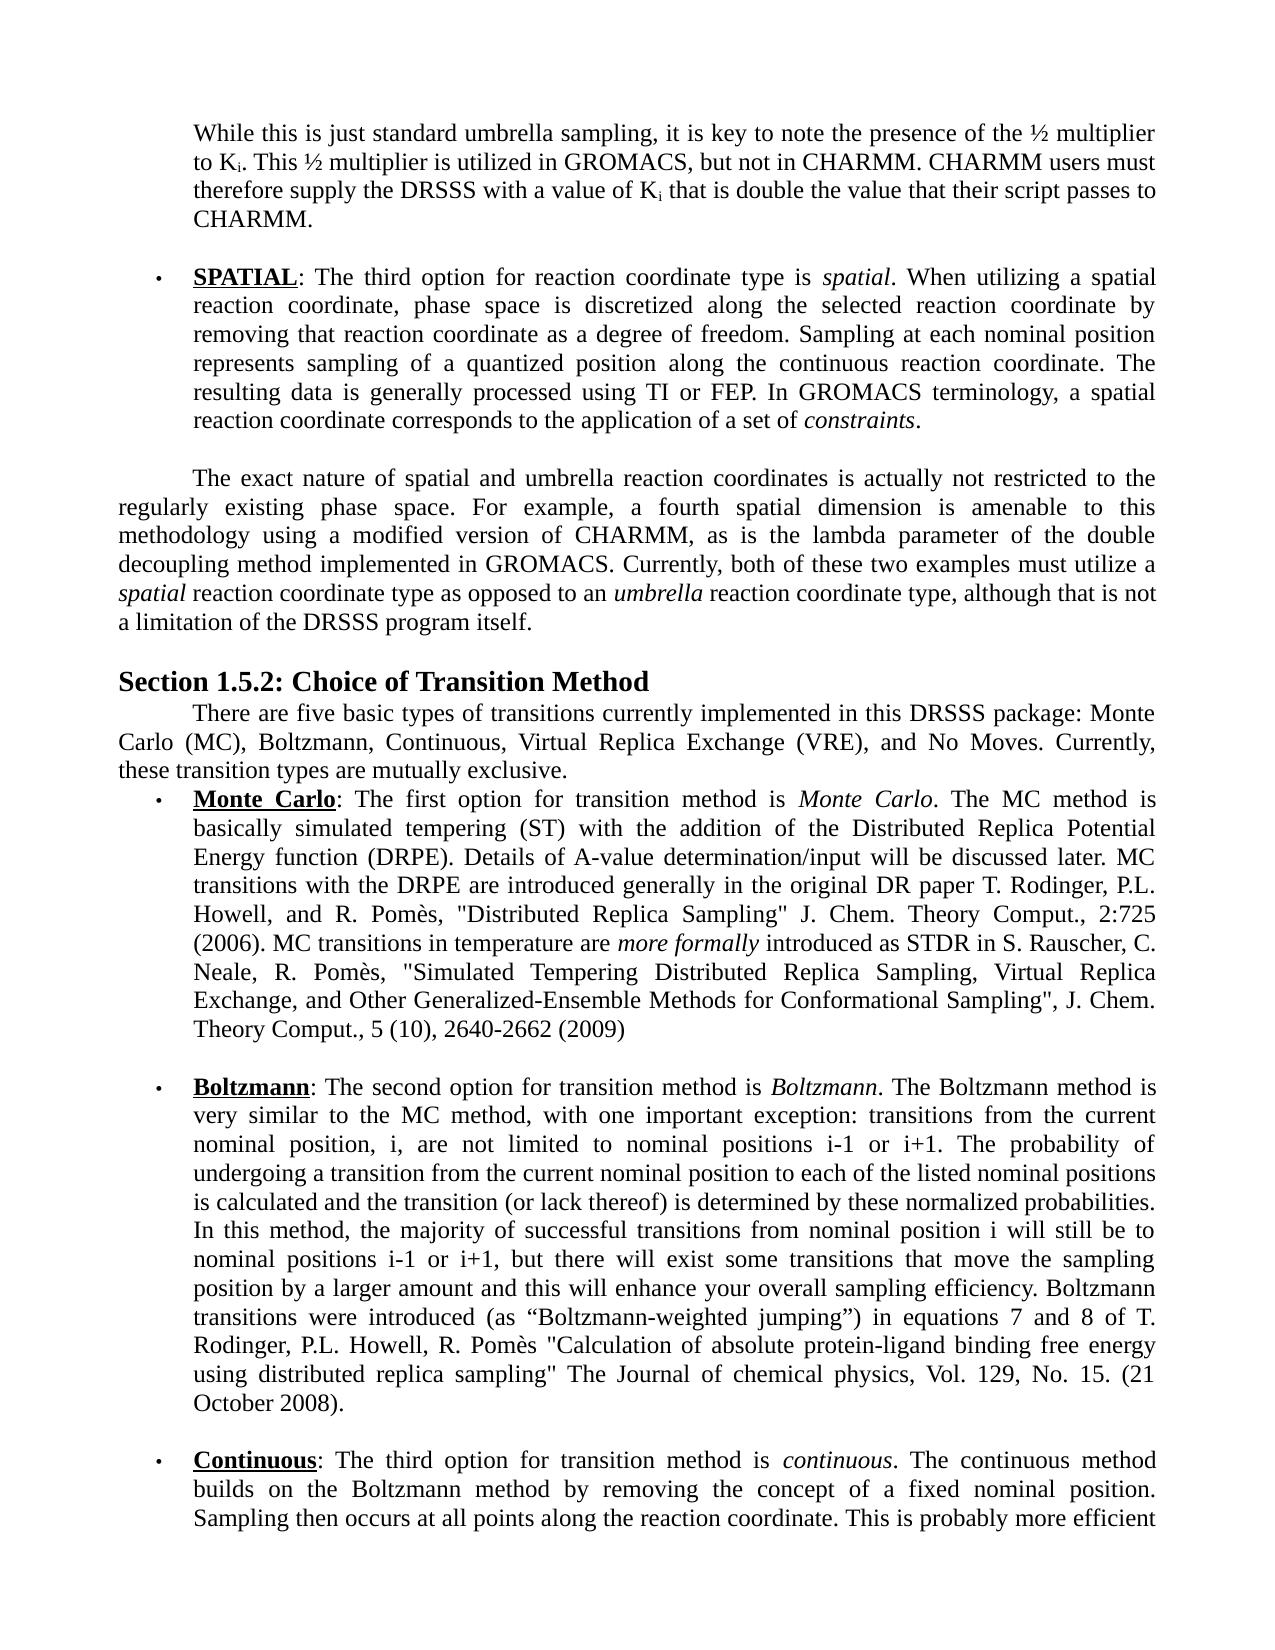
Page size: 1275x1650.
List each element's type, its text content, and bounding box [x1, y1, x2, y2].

text There are five basic types of transitions currently implemented in this DRSSS package: Monte Carlo (MC), Boltzmann, Continuous, Virtual Replica Exchange (VRE), and No Moves. Currently, these transition types are mutually exclusive. [118, 698, 1157, 784]
list SPATIAL: The third option for reaction coordinate type is spatial. When utilizing a spatial reaction coordinate, phase space is discretized along the selected reaction coordinate by removing that reaction coordinate as a degree of freedom. Sampling at each nominal position represents sampling of a quantized position along the continuous reaction coordinate. The resulting data is generally processed using TI or FEP. In GROMACS terminology, a spatial reaction coordinate corresponds to the application of a set of constraints. [156, 262, 1157, 434]
list Continuous: The third option for transition method is continuous. The continuous method builds on the Boltzmann method by removing the concept of a fixed nominal position. Sampling then occurs at all points along the reaction coordinate. This is probably more efficient [156, 1445, 1157, 1532]
text Section 1.5.2: Choice of Transition Method [118, 664, 1157, 698]
text The exact nature of spatial and umbrella reaction coordinates is actually not restricted to the regularly existing phase space. For example, a fourth spatial dimension is amenable to this methodology using a modified version of CHARMM, as is the lambda parameter of the double decoupling method implemented in GROMACS. Currently, both of these two examples must utilize a spatial reaction coordinate type as opposed to an umbrella reaction coordinate type, although that is not a limitation of the DRSSS program itself. [118, 463, 1157, 636]
list Boltzmann: The second option for transition method is Boltzmann. The Boltzmann method is very similar to the MC method, with one important exception: transitions from the current nominal position, i, are not limited to nominal positions i-1 or i+1. The probability of undergoing a transition from the current nominal position to each of the listed nominal positions is calculated and the transition (or lack thereof) is determined by these normalized probabilities. In this method, the majority of successful transitions from nominal position i will still be to nominal positions i-1 or i+1, but there will exist some transitions that move the sampling position by a larger amount and this will enhance your overall sampling efficiency. Boltzmann transitions were introduced (as “Boltzmann-weighted jumping”) in equations 7 and 8 of T. Rodinger, P.L. Howell, R. Pomès "Calculation of absolute protein-ligand binding free energy using distributed replica sampling" The Journal of chemical physics, Vol. 129, No. 15. (21 October 2008). [156, 1072, 1157, 1417]
list Monte Carlo: The first option for transition method is Monte Carlo. The MC method is basically simulated tempering (ST) with the addition of the Distributed Replica Potential Energy function (DRPE). Details of A-value determination/input will be discussed later. MC transitions with the DRPE are introduced generally in the original DR paper T. Rodinger, P.L. Howell, and R. Pomès, "Distributed Replica Sampling" J. Chem. Theory Comput., 2:725 (2006). MC transitions in temperature are more formally introduced as STDR in S. Rauscher, C. Neale, R. Pomès, "Simulated Tempering Distributed Replica Sampling, Virtual Replica Exchange, and Other Generalized-Ensemble Methods for Conformational Sampling", J. Chem. Theory Comput., 5 (10), 2640-2662 (2009) [156, 784, 1157, 1043]
list While this is just standard umbrella sampling, it is key to note the presence of the ½ multiplier to Ki. This ½ multiplier is utilized in GROMACS, but not in CHARMM. CHARMM users must therefore supply the DRSSS with a value of Ki that is double the value that their script passes to CHARMM. [156, 118, 1157, 233]
